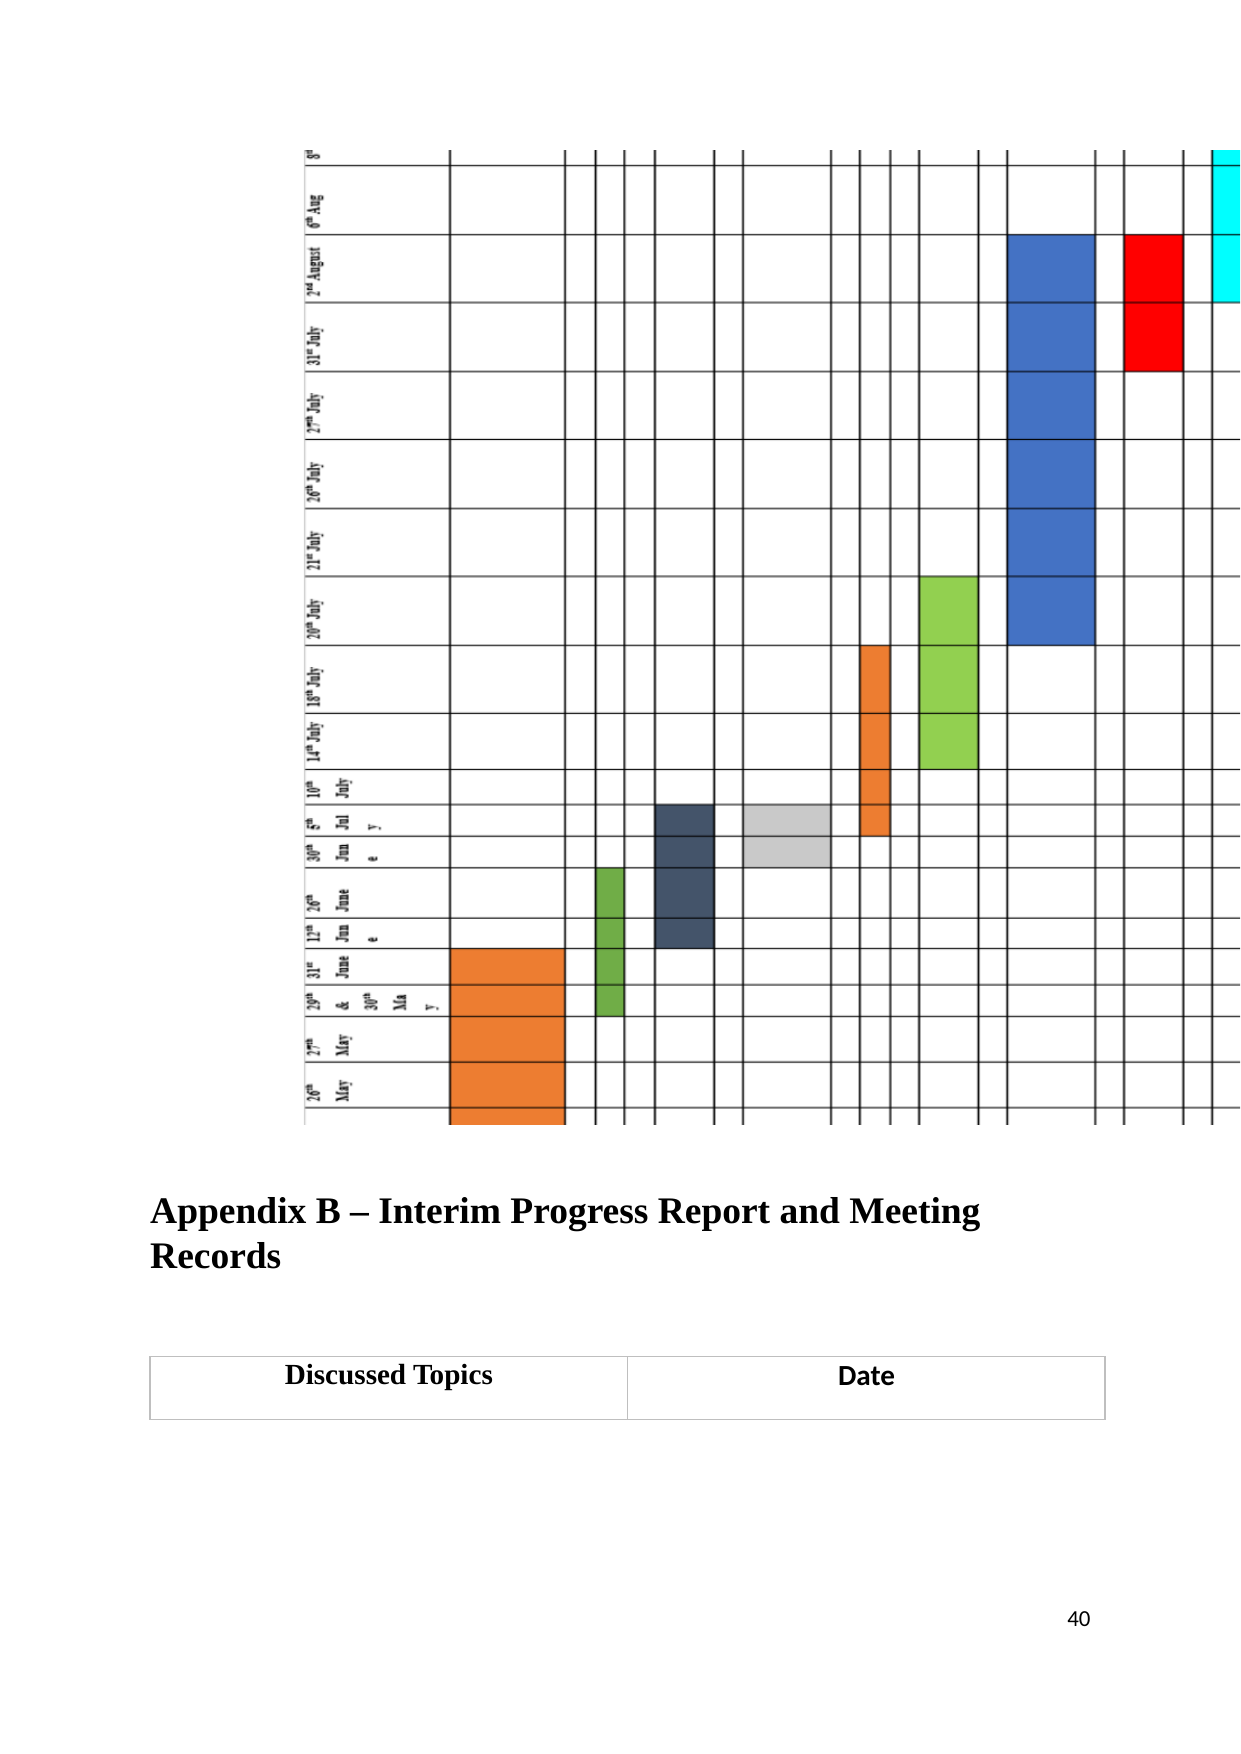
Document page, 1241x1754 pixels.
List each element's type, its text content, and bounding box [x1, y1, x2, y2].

table_header Discussed Topics [151, 1357, 627, 1419]
table_header Date [628, 1357, 1104, 1419]
text Appendix B – Interim Progress Report and Meeting Records [150, 1188, 1090, 1276]
